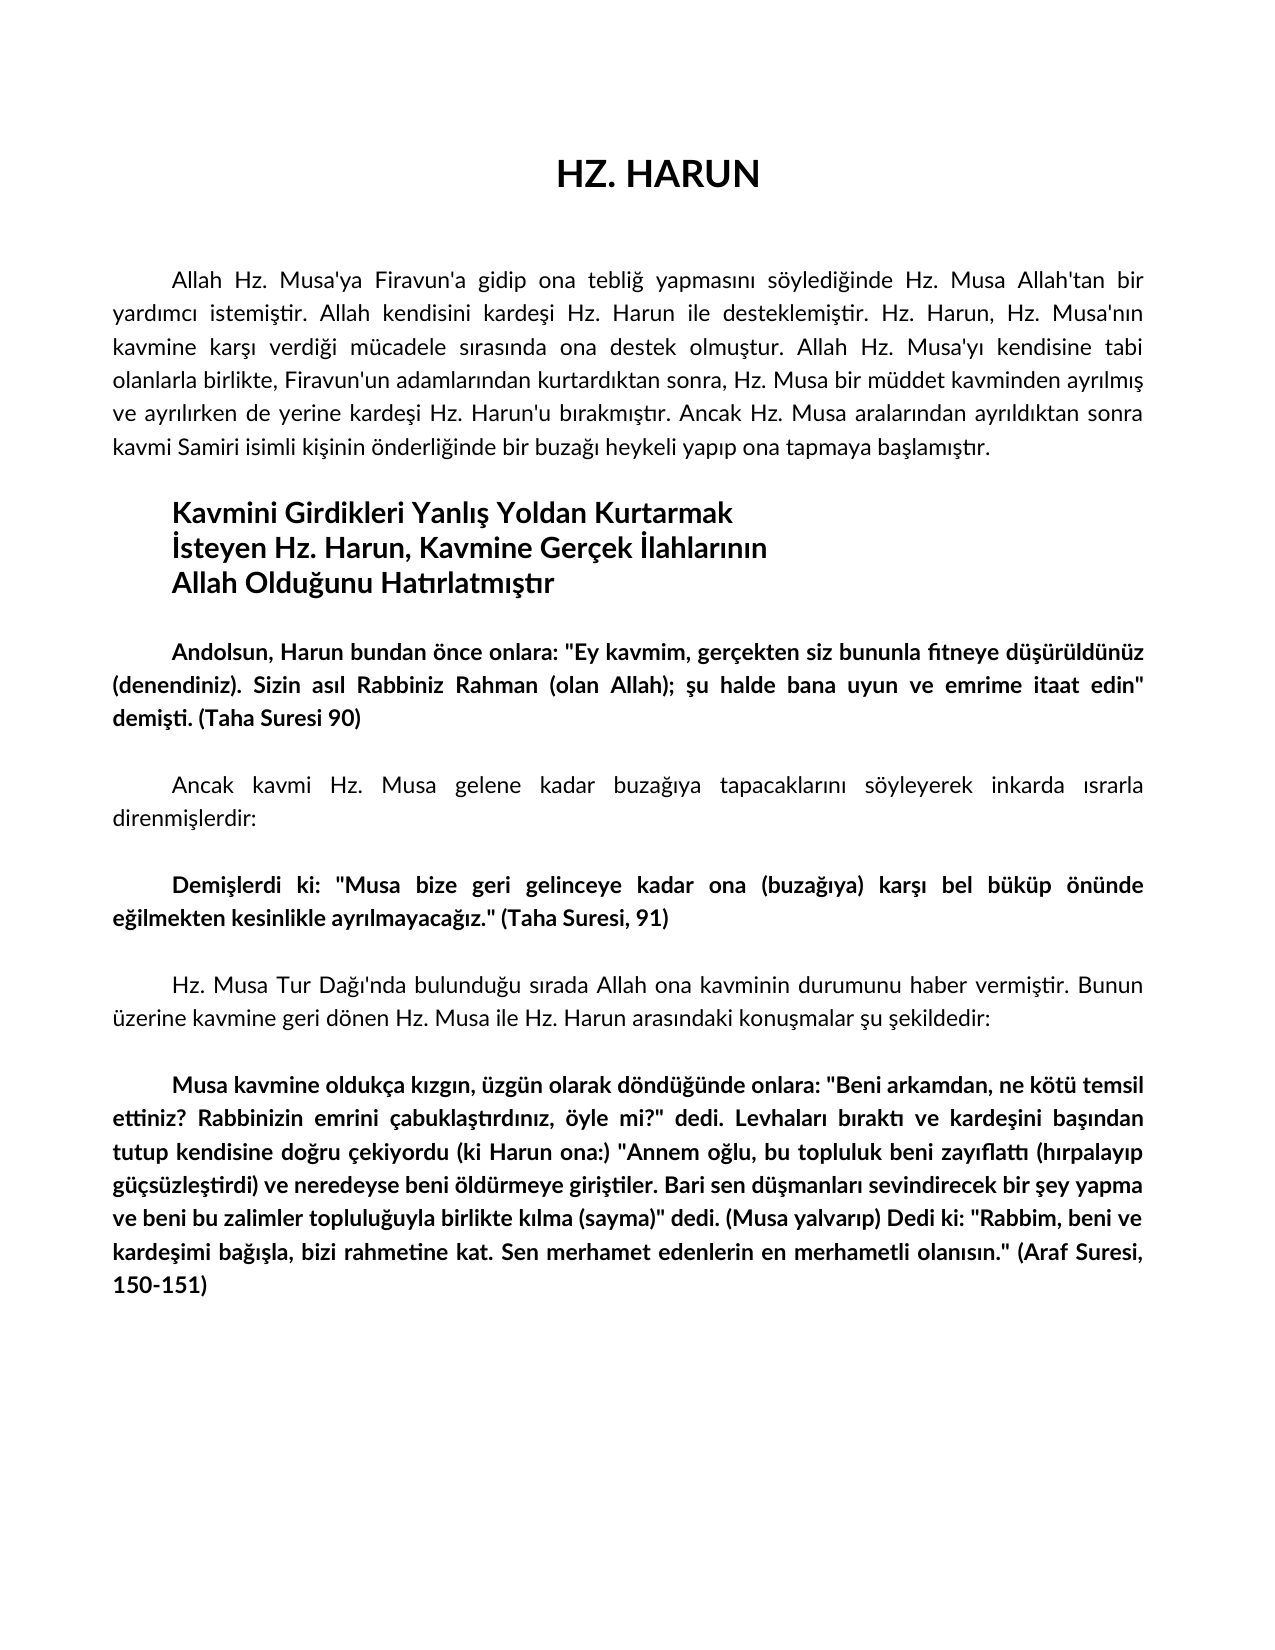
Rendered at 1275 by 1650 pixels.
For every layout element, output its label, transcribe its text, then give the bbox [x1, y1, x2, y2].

text Andolsun, Harun bundan önce onlara: "Ey kavmim, gerçekten siz bununla fitneye düşürüldünüz (denendiniz). Sizin asıl Rabbiniz Rahman (olan Allah); şu halde bana uyun ve emrime itaat edin" demişti. (Taha Suresi 90) [112, 633, 1145, 733]
text İsteyen Hz. Harun, Kavmine Gerçek İlahlarının [112, 530, 1145, 565]
text Musa kavmine oldukça kızgın, üzgün olarak döndüğünde onlara: "Beni arkamdan, ne kötü temsil ettiniz? Rabbinizin emrini çabuklaştırdınız, öyle mi?" dedi. Levhaları bıraktı ve kardeşini başından tutup kendisine doğru çekiyordu (ki Harun ona:) "Annem oğlu, bu topluluk beni zayıflattı (hırpalayıp güçsüzleştirdi) ve neredeyse beni öldürmeye giriştiler. Bari sen düşmanları sevindirecek bir şey yapma ve beni bu zalimler topluluğuyla birlikte kılma (sayma)" dedi. (Musa yalvarıp) Dedi ki: "Rabbim, beni ve kardeşimi bağışla, bizi rahmetine kat. Sen merhamet edenlerin en merhametli olanısın." (Araf Suresi, 150-151) [112, 1067, 1145, 1300]
text Hz. Musa Tur Dağı'nda bulunduğu sırada Allah ona kavminin durumunu haber vermiştir. Bunun üzerine kavmine geri dönen Hz. Musa ile Hz. Harun arasındaki konuşmalar şu şekildedir: [112, 967, 1145, 1033]
text Kavmini Girdikleri Yanlış Yoldan Kurtarmak [112, 495, 1145, 530]
text Allah Hz. Musa'ya Firavun'a gidip ona tebliğ yapmasını söylediğinde Hz. Musa Allah'tan bir yardımcı istemiştir. Allah kendisini kardeşi Hz. Harun ile desteklemiştir. Hz. Harun, Hz. Musa'nın kavmine karşı verdiği mücadele sırasında ona destek olmuştur. Allah Hz. Musa'yı kendisine tabi olanlarla birlikte, Firavun'un adamlarından kurtardıktan sonra, Hz. Musa bir müddet kavminden ayrılmış ve ayrılırken de yerine kardeşi Hz. Harun'u bırakmıştır. Ancak Hz. Musa aralarından ayrıldıktan sonra kavmi Samiri isimli kişinin önderliğinde bir buzağı heykeli yapıp ona tapmaya başlamıştır. [112, 262, 1145, 462]
text HZ. HARUN [112, 150, 1145, 195]
text Ancak kavmi Hz. Musa gelene kadar buzağıya tapacaklarını söyleyerek inkarda ısrarla direnmişlerdir: [112, 767, 1145, 833]
text Allah Olduğunu Hatırlatmıştır [112, 565, 1145, 600]
text Demişlerdi ki: "Musa bize geri gelinceye kadar ona (buzağıya) karşı bel büküp önünde eğilmekten kesinlikle ayrılmayacağız." (Taha Suresi, 91) [112, 867, 1145, 933]
